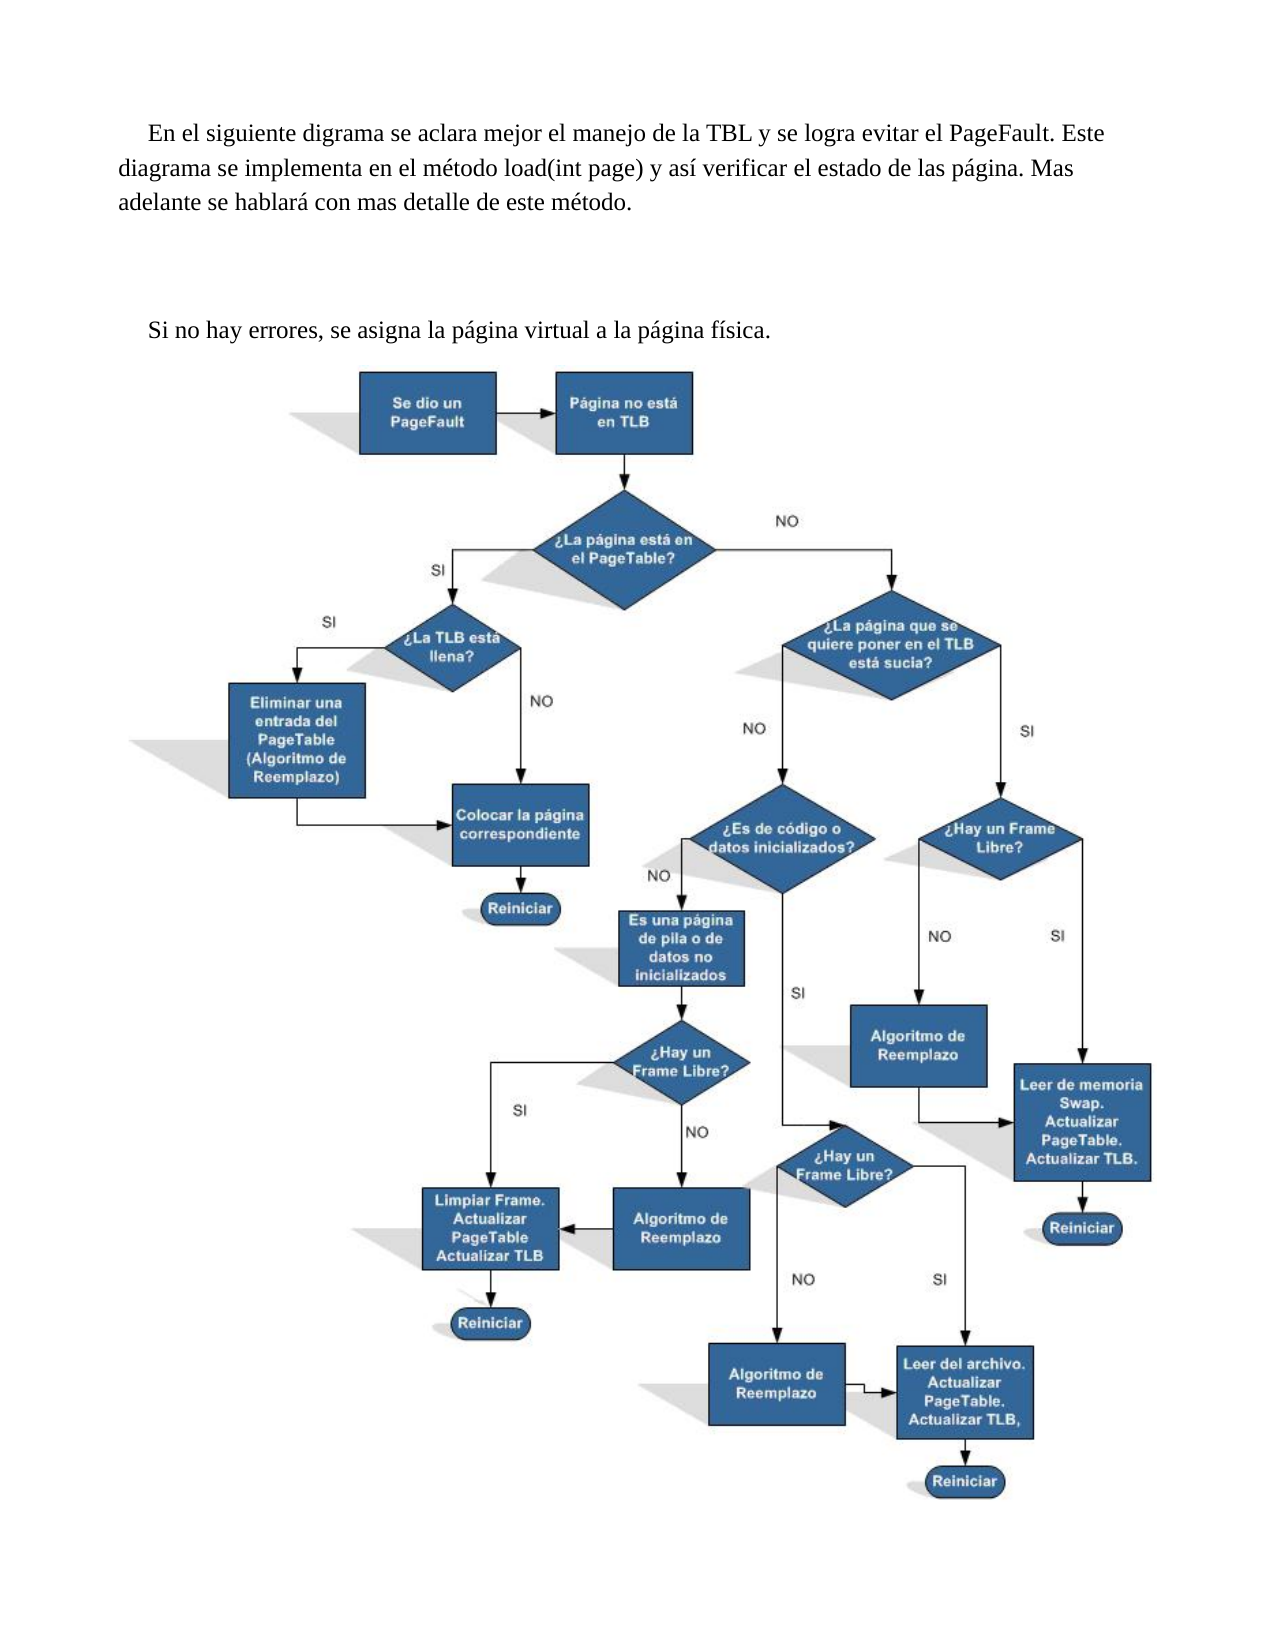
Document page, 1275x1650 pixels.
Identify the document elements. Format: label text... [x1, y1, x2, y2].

picture [118, 365, 1157, 1508]
text En el siguiente digrama se aclara mejor el manejo de la TBL y se logra evitar el PageFault. Este diagrama se implementa en el método load(int page) y así verificar el estado de las página. Mas adelante se hablará con mas detalle de este método. [118, 118, 1157, 216]
text Si no hay errores, se asigna la página virtual a la página física. [118, 315, 1157, 344]
